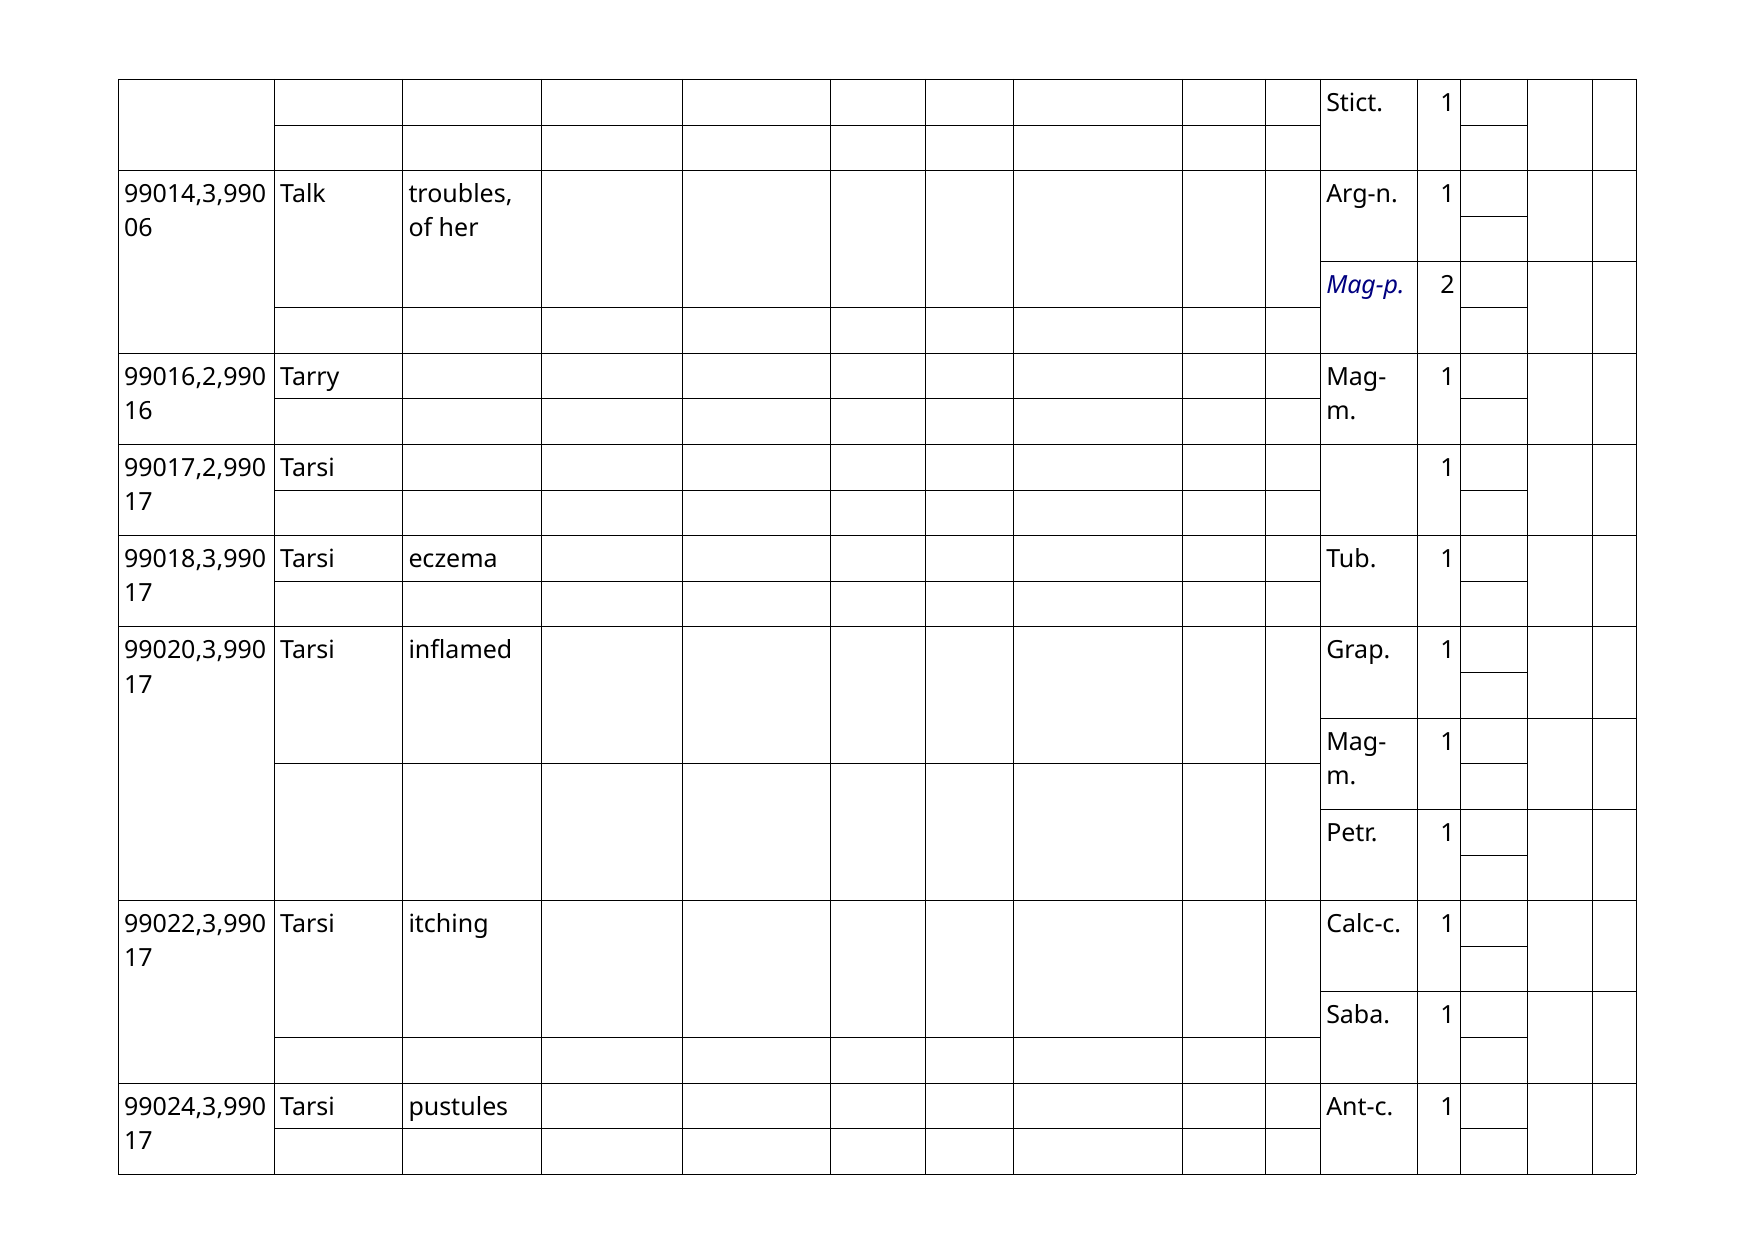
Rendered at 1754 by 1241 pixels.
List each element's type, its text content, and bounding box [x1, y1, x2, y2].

table_cell [1014, 80, 1182, 124]
table_cell [683, 126, 830, 170]
table_cell [1461, 947, 1527, 991]
table_cell [542, 764, 682, 900]
table_cell [1014, 627, 1182, 763]
table_cell [831, 80, 925, 124]
table_cell [1183, 1038, 1265, 1083]
table_cell [1528, 354, 1592, 444]
table_cell [1014, 1084, 1182, 1128]
table_cell [683, 627, 830, 763]
table_cell [1461, 445, 1527, 489]
table_cell [1266, 1038, 1320, 1083]
table_cell [542, 536, 682, 581]
table_cell [1266, 901, 1320, 1037]
table_cell [275, 80, 402, 124]
table_cell [1461, 171, 1527, 216]
table_cell [1014, 582, 1182, 626]
table_cell [683, 399, 830, 444]
table_cell [1266, 627, 1320, 763]
table_cell [683, 764, 830, 900]
table_cell [1014, 901, 1182, 1037]
table_cell [1266, 399, 1320, 444]
table_cell [542, 354, 682, 398]
table_cell [926, 126, 1013, 170]
table_cell [1014, 308, 1182, 353]
table_cell [926, 491, 1013, 535]
table_cell [1461, 856, 1527, 900]
table_cell Grap. [1321, 627, 1417, 718]
table_cell pustules [403, 1084, 541, 1128]
table_cell [275, 491, 402, 535]
table_cell [926, 1084, 1013, 1128]
table_cell [1528, 901, 1592, 991]
table_cell [926, 582, 1013, 626]
table_cell [1183, 126, 1265, 170]
table_cell [1593, 536, 1636, 626]
table_cell [1321, 445, 1417, 535]
table_cell Mag-m. [1321, 354, 1417, 444]
table_cell [1266, 764, 1320, 900]
table_cell [403, 1038, 541, 1083]
table_cell [1183, 1129, 1265, 1174]
table_cell [1266, 171, 1320, 307]
table_cell 1 [1418, 719, 1460, 809]
table_cell [1593, 262, 1636, 353]
table_cell [1266, 491, 1320, 535]
table_cell [1461, 627, 1527, 672]
table_cell [1266, 126, 1320, 170]
table_cell Ant-c. [1321, 1084, 1417, 1174]
table_cell [683, 1038, 830, 1083]
table_cell [926, 308, 1013, 353]
table_cell [1461, 582, 1527, 626]
table_cell [926, 901, 1013, 1037]
table_cell [1593, 1084, 1636, 1174]
table_cell Petr. [1321, 810, 1417, 900]
table_cell [542, 399, 682, 444]
table_cell [1461, 217, 1527, 261]
table_cell [542, 308, 682, 353]
table_cell Tarsi [275, 1084, 402, 1128]
table_cell [1461, 719, 1527, 763]
table_cell [542, 445, 682, 489]
table_cell [1266, 582, 1320, 626]
table_cell [1461, 764, 1527, 809]
table_cell [1593, 354, 1636, 444]
table_cell [275, 582, 402, 626]
table_cell [1014, 764, 1182, 900]
table_cell Tarry [275, 354, 402, 398]
table_cell [831, 491, 925, 535]
table_cell [1014, 399, 1182, 444]
table_cell [542, 80, 682, 124]
table_cell [831, 1129, 925, 1174]
table_cell [403, 126, 541, 170]
table_cell Calc-c. [1321, 901, 1417, 991]
table_cell [403, 764, 541, 900]
table_cell [831, 171, 925, 307]
table_cell [683, 171, 830, 307]
table_cell [831, 1084, 925, 1128]
table_cell [1266, 354, 1320, 398]
table_cell itching [403, 901, 541, 1037]
table_cell [1528, 171, 1592, 261]
table_cell [1593, 445, 1636, 535]
table_cell [275, 126, 402, 170]
table_cell [542, 627, 682, 763]
table_cell [119, 80, 274, 170]
table_cell 99024,3,99017 [119, 1084, 274, 1174]
table_cell [683, 901, 830, 1037]
table_cell [1266, 1084, 1320, 1128]
table_cell [1461, 399, 1527, 444]
table_cell [1528, 810, 1592, 900]
table_cell [542, 1038, 682, 1083]
table_cell 1 [1418, 445, 1460, 535]
table_cell 1 [1418, 1084, 1460, 1174]
table_cell [542, 1129, 682, 1174]
table_cell [275, 764, 402, 900]
table_cell [1461, 901, 1527, 946]
table_cell [1593, 719, 1636, 809]
table_cell 1 [1418, 536, 1460, 626]
table_cell 99016,2,99016 [119, 354, 274, 444]
table_cell 99022,3,99017 [119, 901, 274, 1083]
table_cell Stict. [1321, 80, 1417, 170]
table_cell [1266, 308, 1320, 353]
table_cell 1 [1418, 171, 1460, 261]
table_cell 99014,3,99006 [119, 171, 274, 353]
table_cell [1461, 308, 1527, 353]
table_cell [831, 627, 925, 763]
table_cell [1593, 80, 1636, 170]
table_cell [1528, 1084, 1592, 1174]
table_cell [1461, 354, 1527, 398]
table_cell [1461, 1129, 1527, 1174]
table_cell Tub. [1321, 536, 1417, 626]
table_cell [403, 80, 541, 124]
table_cell Tarsi [275, 627, 402, 763]
table_cell [542, 171, 682, 307]
table_cell 99020,3,99017 [119, 627, 274, 900]
table_cell [1266, 445, 1320, 489]
table_cell [831, 308, 925, 353]
table_cell [1461, 810, 1527, 854]
table_cell [275, 1129, 402, 1174]
table_cell [831, 445, 925, 489]
table_cell [683, 308, 830, 353]
table_cell troubles, of her [403, 171, 541, 307]
table_cell Tarsi [275, 536, 402, 581]
table_cell [683, 80, 830, 124]
table_cell Saba. [1321, 992, 1417, 1083]
table_cell [1183, 536, 1265, 581]
table_cell 1 [1418, 901, 1460, 991]
table_cell [403, 491, 541, 535]
table_cell [542, 491, 682, 535]
table_cell [1183, 491, 1265, 535]
table_cell [926, 80, 1013, 124]
table_cell [1461, 536, 1527, 581]
table_cell [1461, 262, 1527, 307]
table_cell [926, 536, 1013, 581]
table_cell [1014, 1129, 1182, 1174]
table_cell 99018,3,99017 [119, 536, 274, 626]
table_cell [1183, 80, 1265, 124]
table_cell [683, 354, 830, 398]
table_cell [1183, 445, 1265, 489]
table_cell [1528, 719, 1592, 809]
table_cell [1593, 901, 1636, 991]
table_cell [831, 764, 925, 900]
table_cell [542, 901, 682, 1037]
table_cell inflamed [403, 627, 541, 763]
table_cell [1014, 445, 1182, 489]
table_cell [1528, 536, 1592, 626]
table_cell [831, 901, 925, 1037]
table_cell 1 [1418, 354, 1460, 444]
table_cell Arg-n. [1321, 171, 1417, 261]
table_cell [542, 126, 682, 170]
table_cell [1014, 491, 1182, 535]
table_cell 2 [1418, 262, 1460, 353]
table_cell [1528, 627, 1592, 718]
table_cell [275, 308, 402, 353]
table_cell [926, 1038, 1013, 1083]
table_cell 1 [1418, 627, 1460, 718]
table_cell [1528, 80, 1592, 170]
table_cell [831, 1038, 925, 1083]
table_cell [683, 491, 830, 535]
table_cell [1528, 445, 1592, 535]
table_cell Tarsi [275, 445, 402, 489]
table_cell [831, 399, 925, 444]
table_cell [1528, 262, 1592, 353]
table_cell [1528, 992, 1592, 1083]
table_cell [831, 536, 925, 581]
table_cell [1461, 1084, 1527, 1128]
table_cell [683, 1084, 830, 1128]
table_cell [683, 582, 830, 626]
table_cell 1 [1418, 810, 1460, 900]
table_cell [683, 1129, 830, 1174]
table_cell [1183, 1084, 1265, 1128]
table_cell [1183, 399, 1265, 444]
table_cell eczema [403, 536, 541, 581]
table_cell [1014, 126, 1182, 170]
table_cell [1014, 354, 1182, 398]
table_cell [1593, 627, 1636, 718]
table_cell [1014, 1038, 1182, 1083]
table_cell [926, 627, 1013, 763]
table_cell [1461, 80, 1527, 124]
table_cell [1183, 171, 1265, 307]
table_cell [683, 536, 830, 581]
table_cell [403, 582, 541, 626]
table_cell [1593, 171, 1636, 261]
table_cell [1593, 810, 1636, 900]
table_cell 1 [1418, 80, 1460, 170]
table_cell 1 [1418, 992, 1460, 1083]
table_cell [926, 445, 1013, 489]
table_cell [275, 399, 402, 444]
table_cell [403, 354, 541, 398]
table_cell [831, 582, 925, 626]
table_cell Tarsi [275, 901, 402, 1037]
table_cell Mag-p. [1321, 262, 1417, 353]
table_cell [926, 1129, 1013, 1174]
table_cell Talk [275, 171, 402, 307]
table_cell [1461, 673, 1527, 718]
table_cell [1461, 491, 1527, 535]
table_cell [1593, 992, 1636, 1083]
table_cell [831, 354, 925, 398]
table_cell [1461, 1038, 1527, 1083]
table_cell Mag-m. [1321, 719, 1417, 809]
table_cell [1266, 80, 1320, 124]
table_cell [1183, 354, 1265, 398]
table_cell [542, 1084, 682, 1128]
table_cell [1266, 536, 1320, 581]
table_cell [1014, 536, 1182, 581]
table_cell [403, 445, 541, 489]
table_cell [403, 308, 541, 353]
table_cell [275, 1038, 402, 1083]
table_cell [1183, 627, 1265, 763]
table_cell [1183, 764, 1265, 900]
table_cell [926, 764, 1013, 900]
table_cell [403, 1129, 541, 1174]
table_cell [831, 126, 925, 170]
table_cell [926, 171, 1013, 307]
table_cell [403, 399, 541, 444]
table_cell [1014, 171, 1182, 307]
table_cell [1461, 992, 1527, 1037]
table_cell [1183, 582, 1265, 626]
table_cell 99017,2,99017 [119, 445, 274, 535]
table_cell [1461, 126, 1527, 170]
table_cell [542, 582, 682, 626]
table_cell [1183, 308, 1265, 353]
table_cell [1266, 1129, 1320, 1174]
table_cell [926, 399, 1013, 444]
table_cell [926, 354, 1013, 398]
table_cell [1183, 901, 1265, 1037]
table_cell [683, 445, 830, 489]
